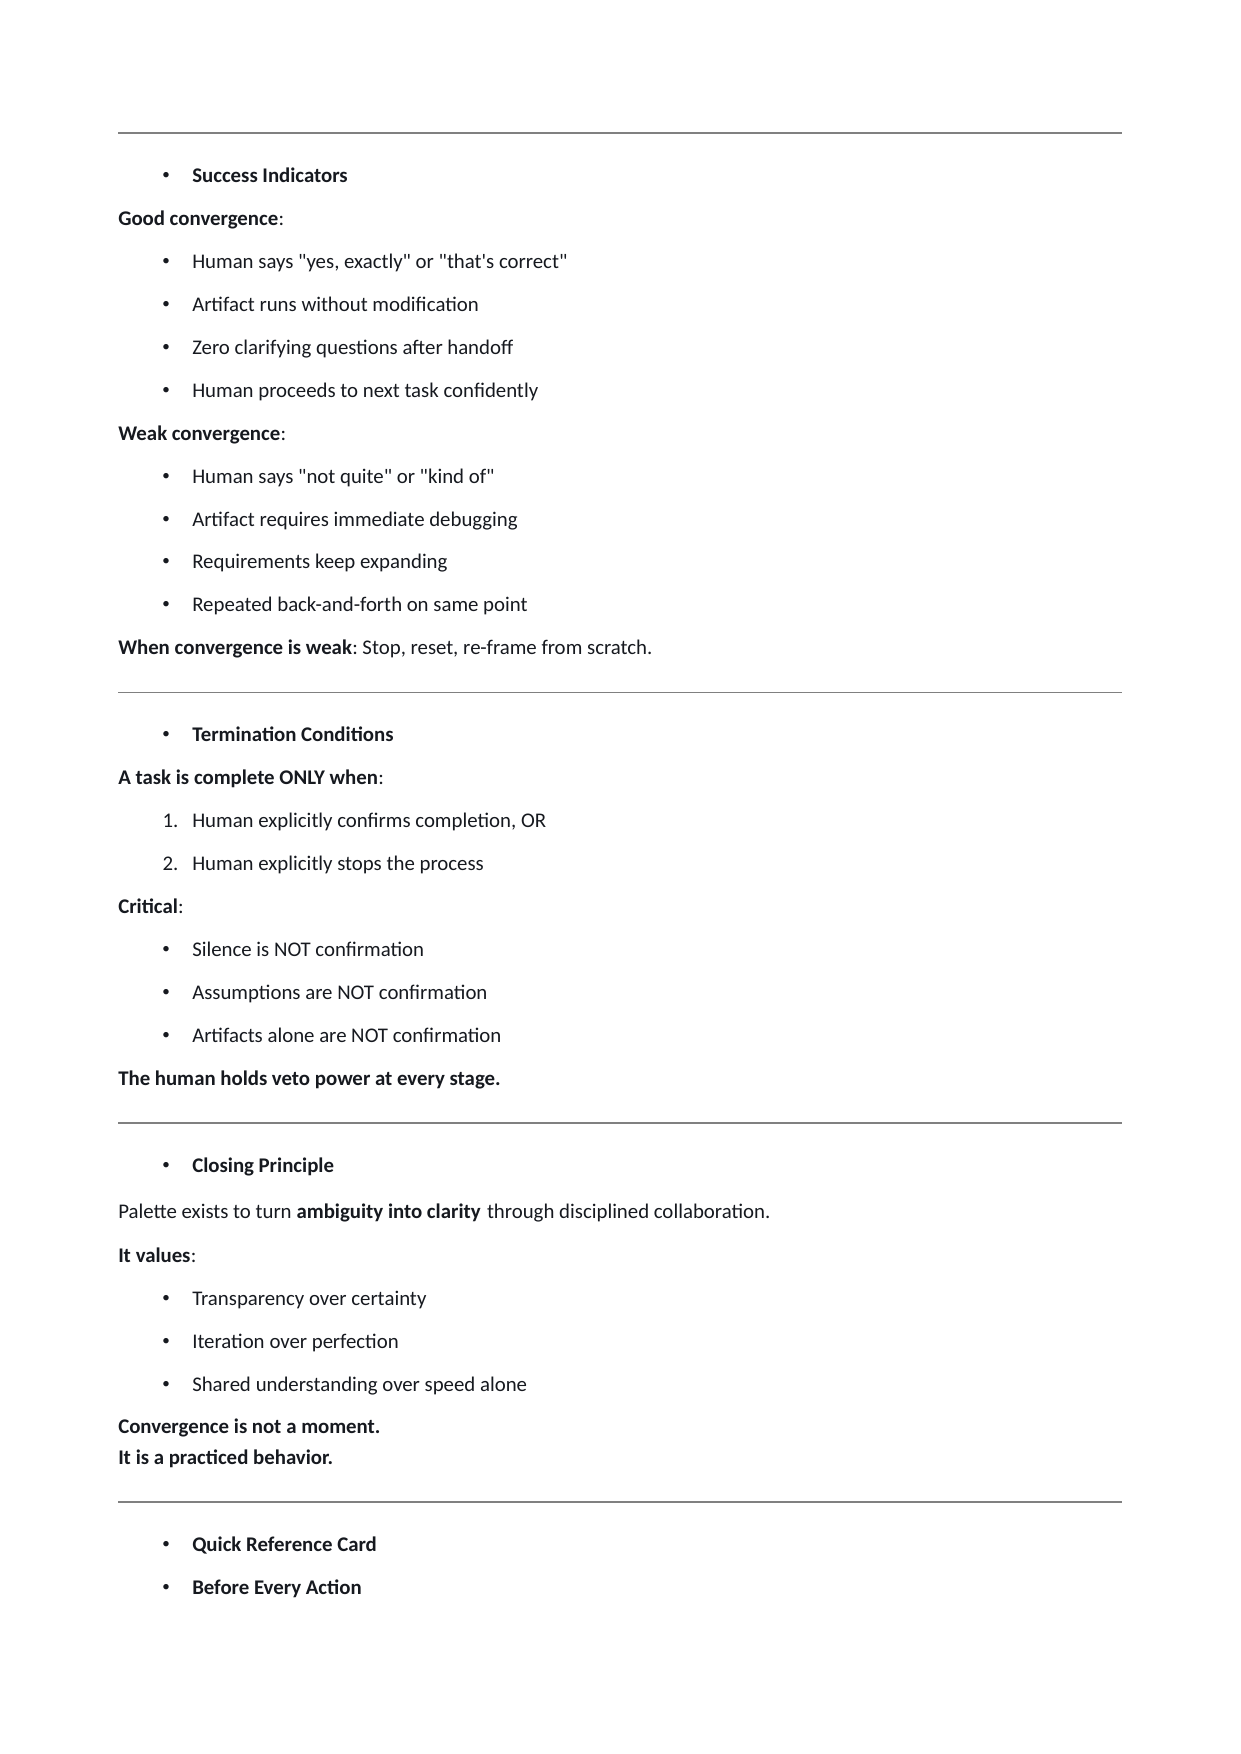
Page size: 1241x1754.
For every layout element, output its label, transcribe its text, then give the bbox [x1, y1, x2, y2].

list Human says "not quite" or "kind of" [162, 463, 1122, 488]
text Good convergence: [118, 205, 1122, 231]
list Success Indicators [162, 162, 1122, 188]
list Assumptions are NOT confirmation [162, 979, 1122, 1004]
list Requirements keep expanding [162, 549, 1122, 574]
list Before Every Action [162, 1574, 1122, 1600]
text Critical: [118, 893, 1122, 919]
list Zero clarifying questions after handoff [162, 334, 1122, 359]
list Transparency over certainty [162, 1285, 1122, 1310]
list Quick Reference Card [162, 1531, 1122, 1557]
list Closing Principle [162, 1152, 1122, 1178]
list Shared understanding over speed alone [162, 1371, 1122, 1396]
list Repeated back-and-forth on same point [162, 592, 1122, 617]
text It values: [118, 1242, 1122, 1267]
list Human proceeds to next task confidently [162, 377, 1122, 402]
list Human says "yes, exactly" or "that's correct" [162, 248, 1122, 274]
text Convergence is not a moment. It is a practiced behavior. [118, 1414, 1122, 1469]
text Weak convergence: [118, 420, 1122, 445]
list Artifact requires immediate debugging [162, 506, 1122, 531]
list Silence is NOT confirmation [162, 936, 1122, 962]
text When convergence is weak: Stop, reset, re-frame from scratch. [118, 634, 1122, 660]
text Palette exists to turn ambiguity into clarity through disciplined collaboration. [118, 1195, 1122, 1224]
text A task is complete ONLY when: [118, 764, 1122, 790]
text The human holds veto power at every stage. [118, 1065, 1122, 1090]
list Iteration over perfection [162, 1328, 1122, 1353]
list Artifact runs without modification [162, 291, 1122, 317]
list Artifacts alone are NOT confirmation [162, 1022, 1122, 1047]
list Human explicitly confirms completion, OR [162, 807, 1122, 833]
list Human explicitly stops the process [162, 850, 1122, 876]
list Termination Conditions [162, 722, 1122, 747]
